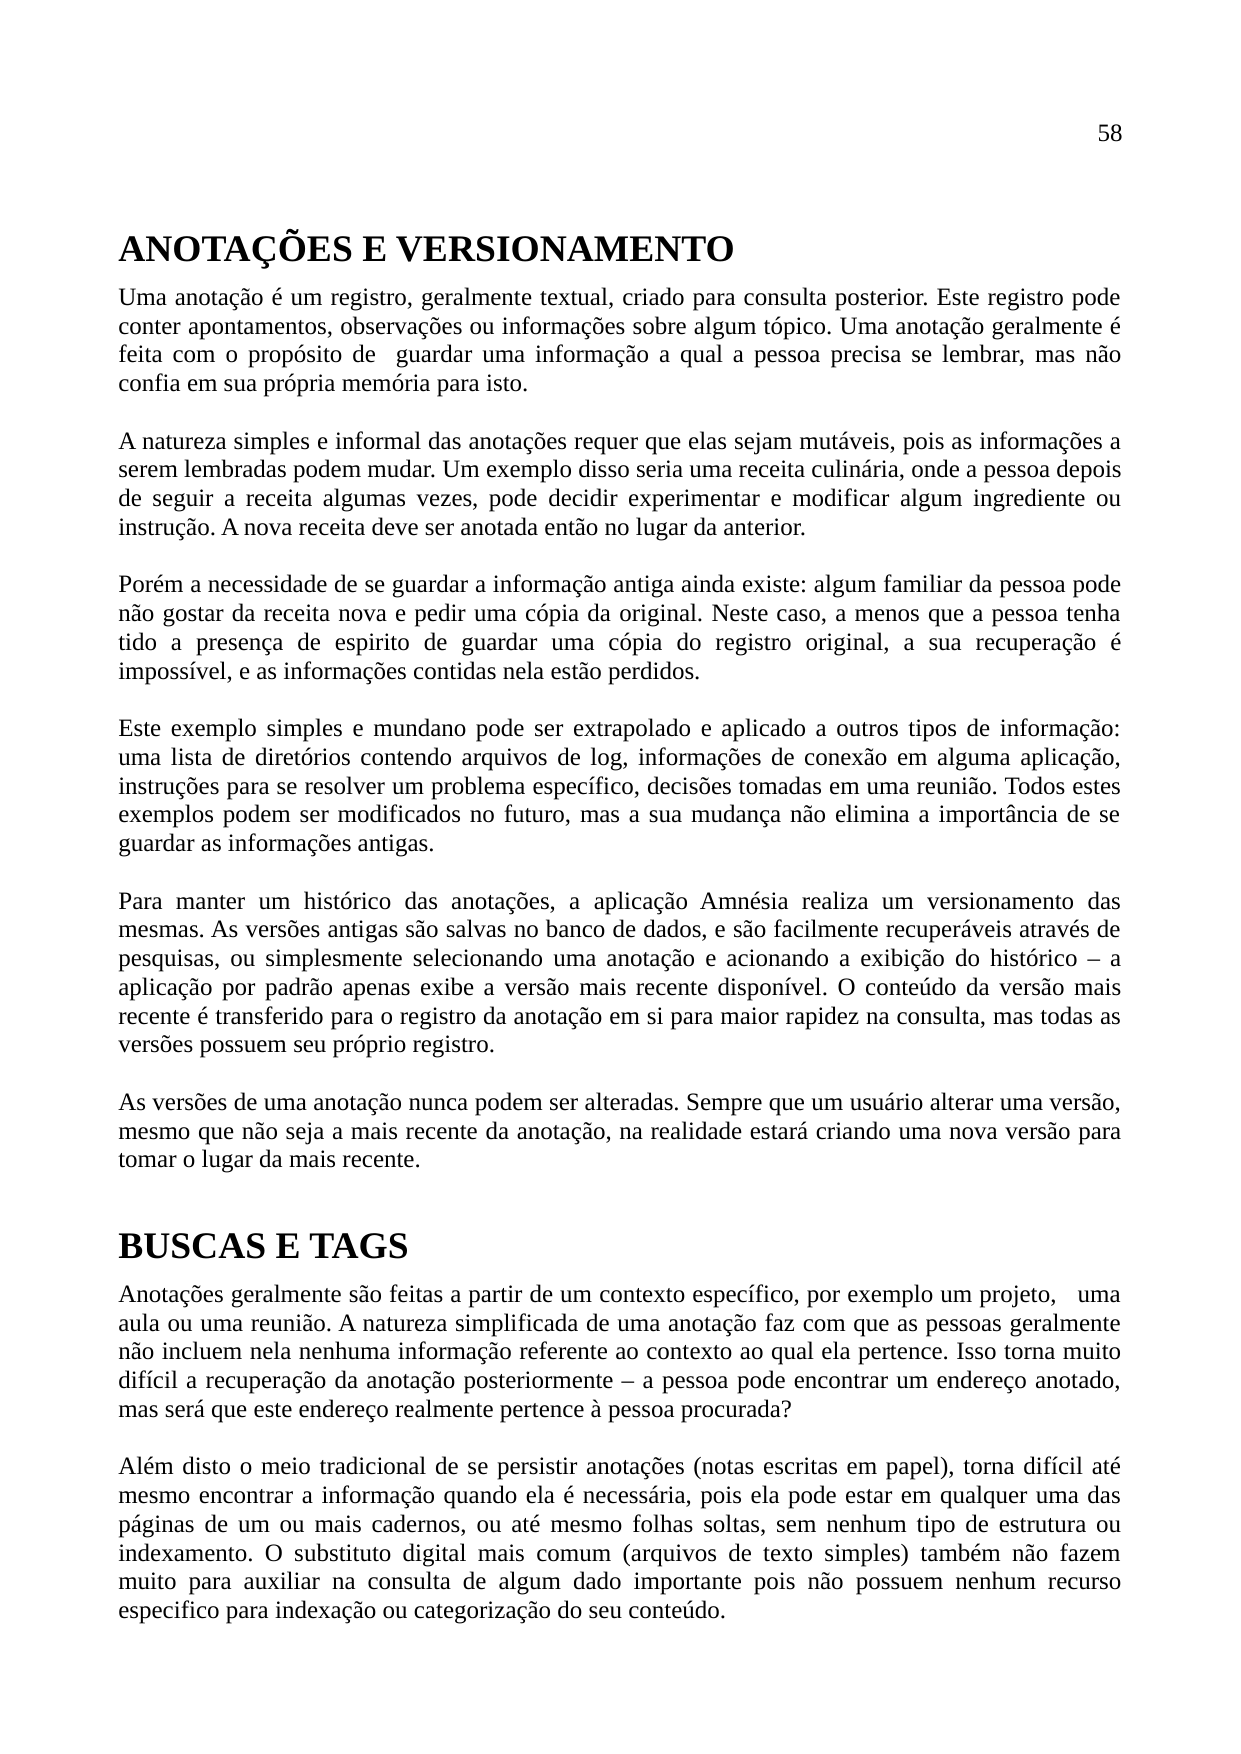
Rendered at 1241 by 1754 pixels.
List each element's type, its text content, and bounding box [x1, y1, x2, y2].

subtitle ANOTAÇÕES E VERSIONAMENTO [118, 226, 1122, 269]
subtitle BUSCAS E TAGS [118, 1223, 1122, 1266]
text Porém a necessidade de se guardar a informação antiga ainda existe: algum familiar da pessoa pode não gostar da receita nova e pedir uma cópia da original. Neste caso, a menos que a pessoa tenha tido a presença de espirito de guardar uma cópia do registro original, a sua recuperação é impossível, e as informações contidas nela estão perdidos. [118, 569, 1122, 684]
text A natureza simples e informal das anotações requer que elas sejam mutáveis, pois as informações a serem lembradas podem mudar. Um exemplo disso seria uma receita culinária, onde a pessoa depois de seguir a receita algumas vezes, pode decidir experimentar e modificar algum ingrediente ou instrução. A nova receita deve ser anotada então no lugar da anterior. [118, 426, 1122, 541]
text As versões de uma anotação nunca podem ser alteradas. Sempre que um usuário alterar uma versão, mesmo que não seja a mais recente da anotação, na realidade estará criando uma nova versão para tomar o lugar da mais recente. [118, 1087, 1122, 1173]
text Anotações geralmente são feitas a partir de um contexto específico, por exemplo um projeto, uma aula ou uma reunião. A natureza simplificada de uma anotação faz com que as pessoas geralmente não incluem nela nenhuma informação referente ao contexto ao qual ela pertence. Isso torna muito difícil a recuperação da anotação posteriormente – a pessoa pode encontrar um endereço anotado, mas será que este endereço realmente pertence à pessoa procurada? [118, 1279, 1122, 1423]
text Além disto o meio tradicional de se persistir anotações (notas escritas em papel), torna difícil até mesmo encontrar a informação quando ela é necessária, pois ela pode estar em qualquer uma das páginas de um ou mais cadernos, ou até mesmo folhas soltas, sem nenhum tipo de estrutura ou indexamento. O substituto digital mais comum (arquivos de texto simples) também não fazem muito para auxiliar na consulta de algum dado importante pois não possuem nenhum recurso especifico para indexação ou categorização do seu conteúdo. [118, 1451, 1122, 1624]
text Para manter um histórico das anotações, a aplicação Amnésia realiza um versionamento das mesmas. As versões antigas são salvas no banco de dados, e são facilmente recuperáveis através de pesquisas, ou simplesmente selecionando uma anotação e acionando a exibição do histórico – a aplicação por padrão apenas exibe a versão mais recente disponível. O conteúdo da versão mais recente é transferido para o registro da anotação em si para maior rapidez na consulta, mas todas as versões possuem seu próprio registro. [118, 886, 1122, 1058]
text Este exemplo simples e mundano pode ser extrapolado e aplicado a outros tipos de informação: uma lista de diretórios contendo arquivos de log, informações de conexão em alguma aplicação, instruções para se resolver um problema específico, decisões tomadas em uma reunião. Todos estes exemplos podem ser modificados no futuro, mas a sua mudança não elimina a importância de se guardar as informações antigas. [118, 713, 1122, 857]
text Uma anotação é um registro, geralmente textual, criado para consulta posterior. Este registro pode conter apontamentos, observações ou informações sobre algum tópico. Uma anotação geralmente é feita com o propósito de guardar uma informação a qual a pessoa precisa se lembrar, mas não confia em sua própria memória para isto. [118, 282, 1122, 397]
